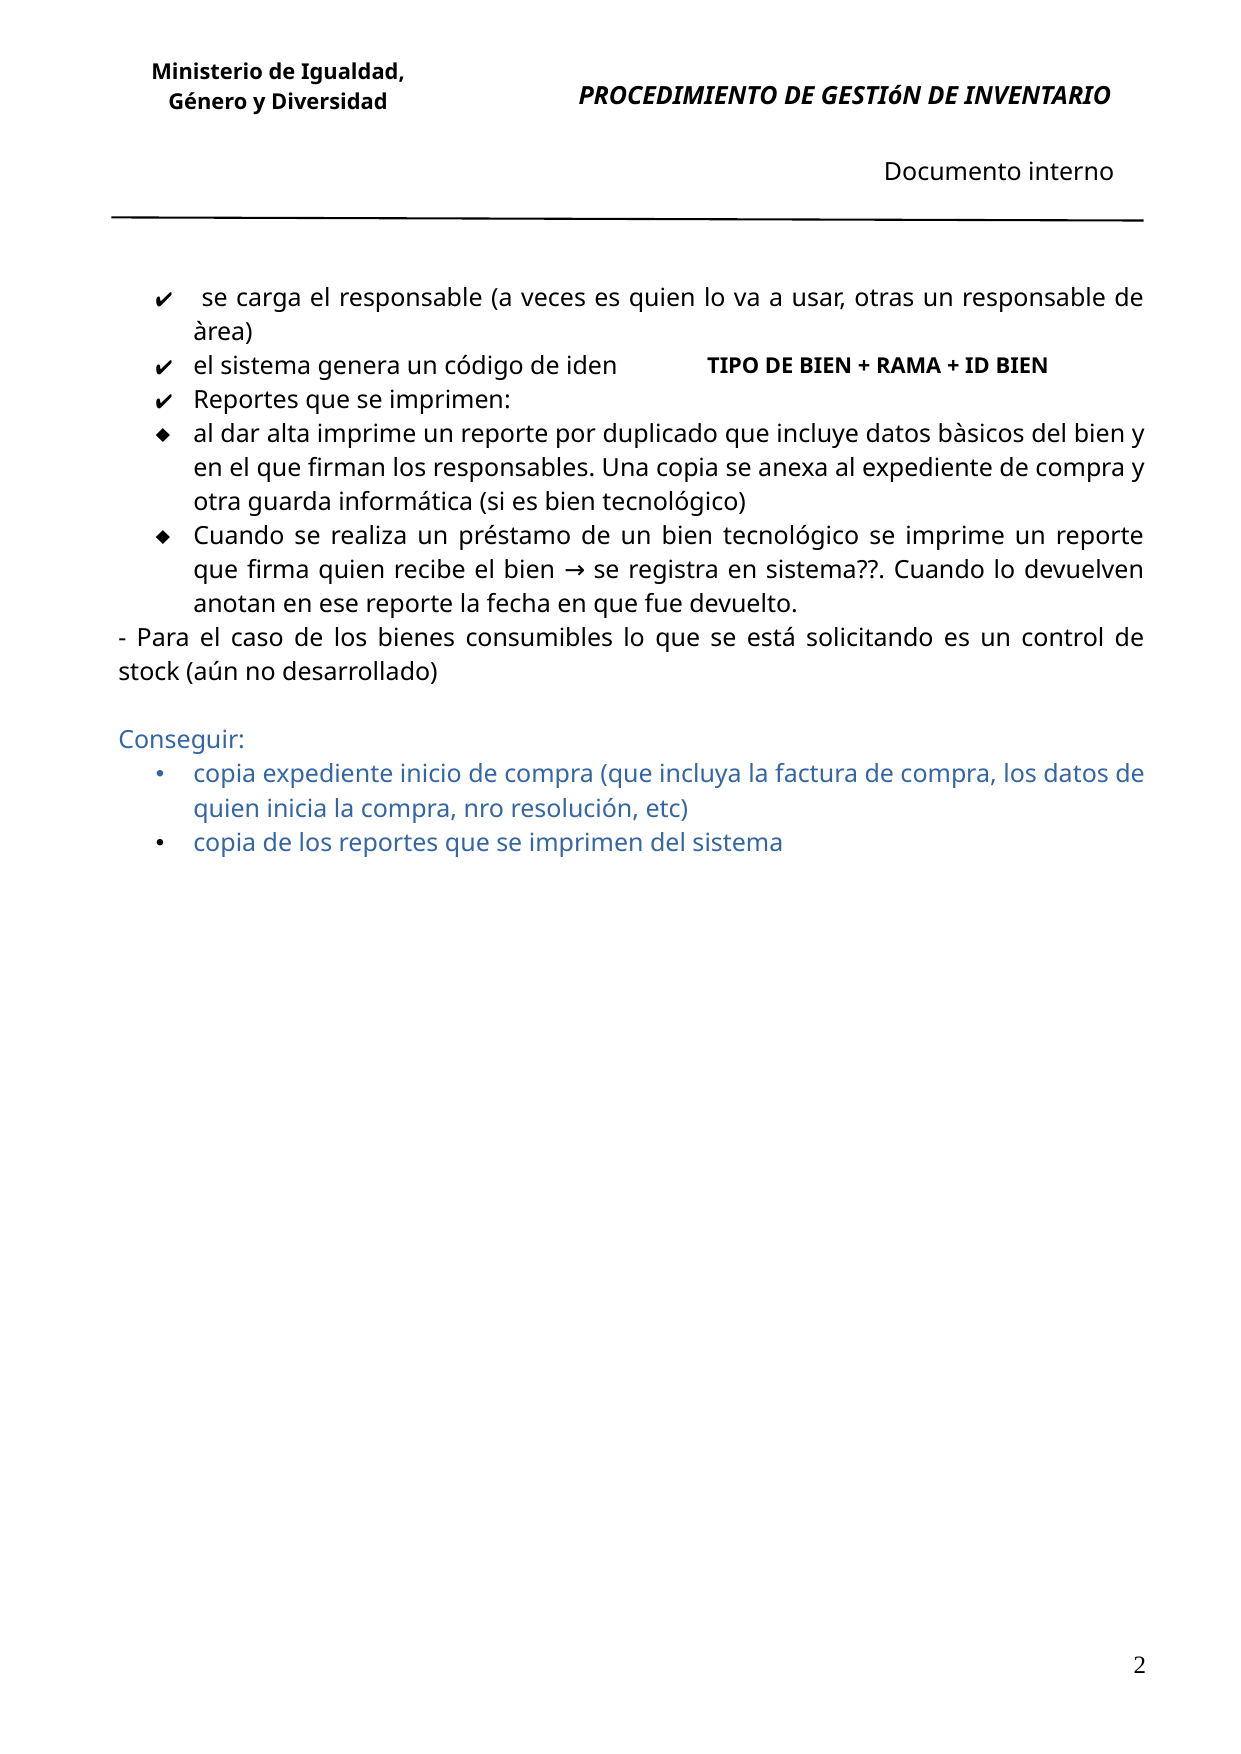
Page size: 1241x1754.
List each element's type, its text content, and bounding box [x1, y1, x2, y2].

list al dar alta imprime un reporte por duplicado que incluye datos bàsicos del bien y en el que firman los responsables. Una copia se anexa al expediente de compra y otra guarda informática (si es bien tecnológico) [156, 416, 1146, 518]
text Conseguir: [118, 722, 1146, 756]
list Cuando se realiza un préstamo de un bien tecnológico se imprime un reporte que firma quien recibe el bien → se registra en sistema??. Cuando lo devuelven anotan en ese reporte la fecha en que fue devuelto. [156, 518, 1146, 620]
list copia expediente inicio de compra (que incluya la factura de compra, los datos de quien inicia la compra, nro resolución, etc) [156, 756, 1146, 824]
list el sistema genera un código de identificación: [156, 347, 1146, 416]
list TIPO DE BIEN + RAMA + ID BIEN [618, 350, 1137, 379]
list Reportes que se imprimen: [156, 381, 618, 416]
list se carga el responsable (a veces es quien lo va a usar, otras un responsable de àrea) [156, 279, 1146, 347]
text - Para el caso de los bienes consumibles lo que se está solicitando es un control de stock (aún no desarrollado) [118, 620, 1146, 688]
list copia de los reportes que se imprimen del sistema [156, 824, 1146, 858]
